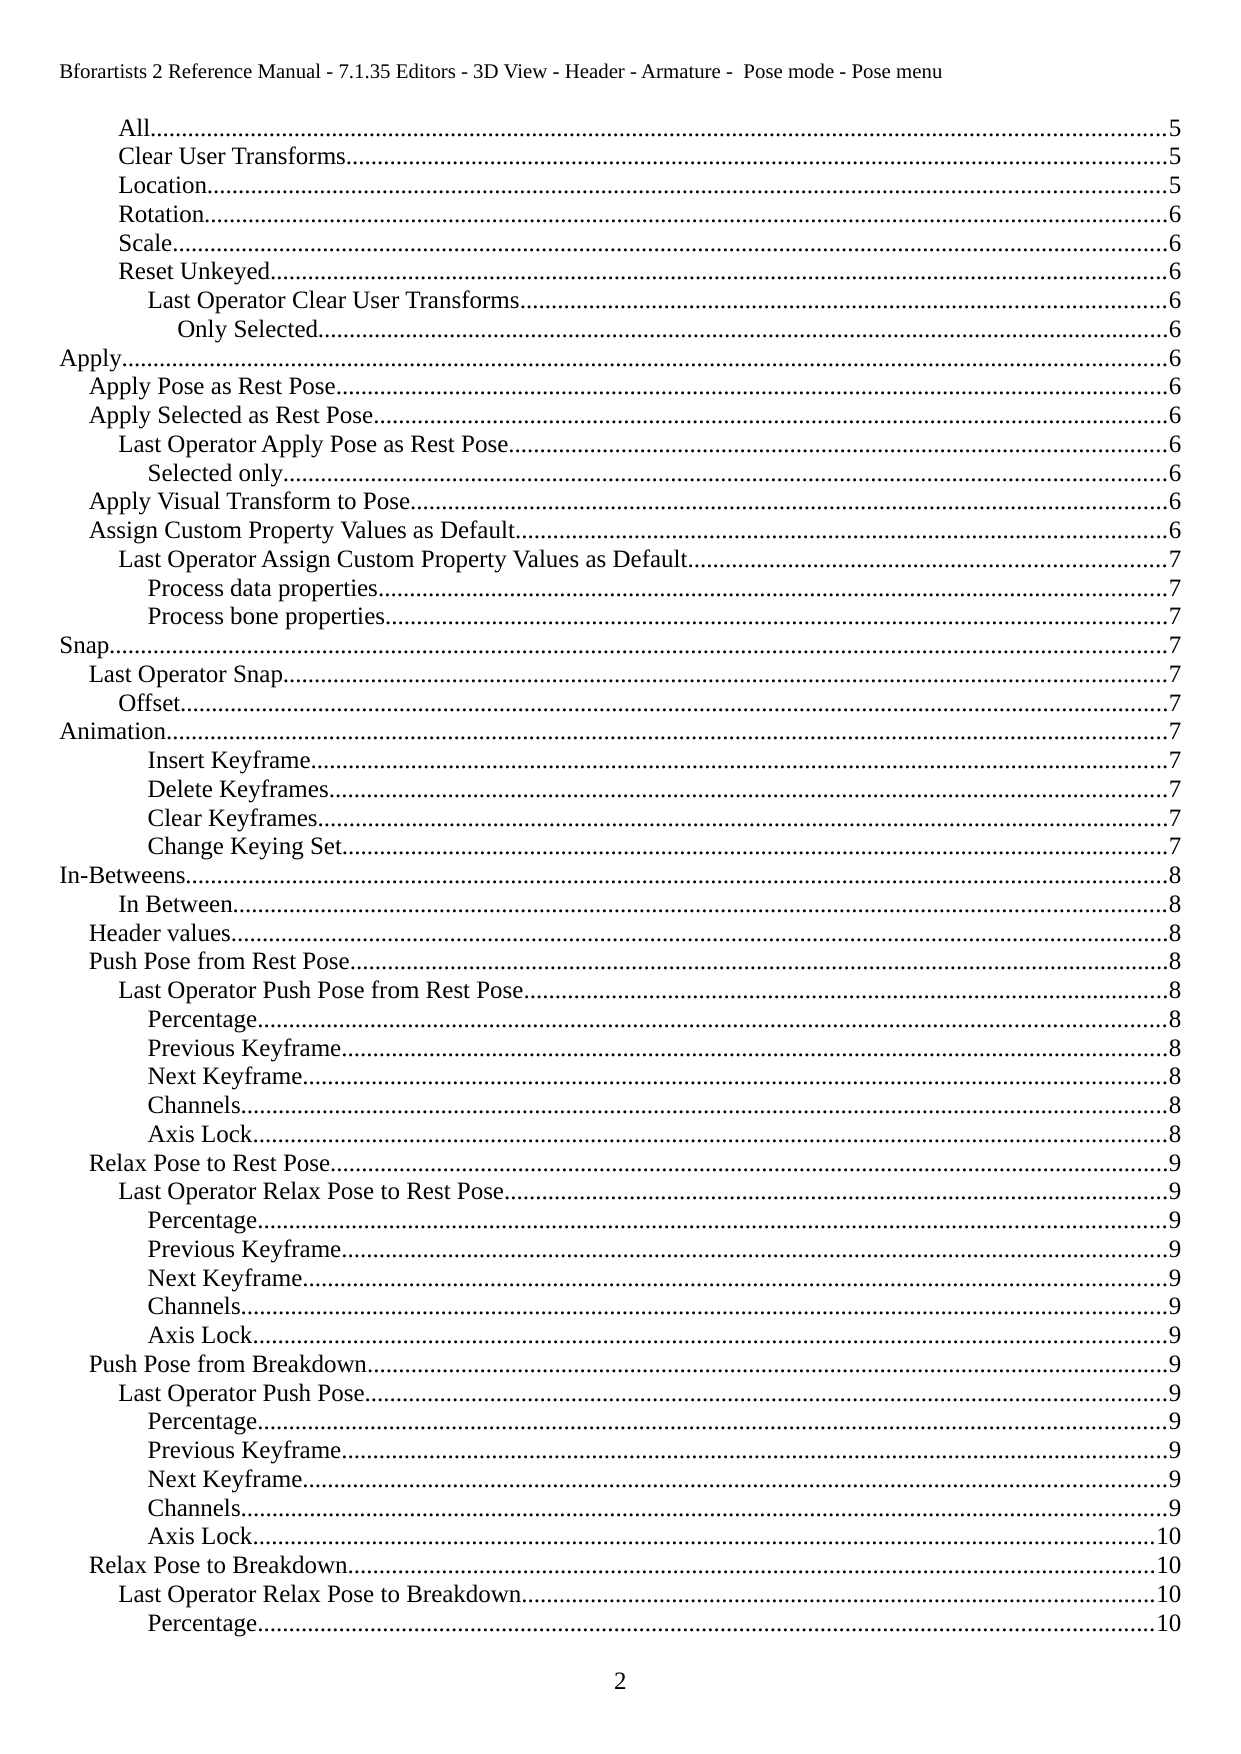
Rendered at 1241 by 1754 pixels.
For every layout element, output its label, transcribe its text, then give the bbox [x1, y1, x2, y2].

text Relax Pose to Breakdown 10 [88, 1550, 1181, 1579]
text Next Keyframe 9 [147, 1464, 1181, 1493]
text Channels 8 [147, 1090, 1181, 1119]
text Percentage 9 [147, 1406, 1181, 1435]
text Channels 9 [147, 1493, 1181, 1521]
text All 5 [118, 113, 1181, 141]
text Selected only 6 [147, 458, 1181, 486]
text Animation 7 [59, 716, 1181, 745]
text Percentage 8 [147, 1004, 1181, 1033]
text Location 5 [118, 170, 1181, 199]
text Offset 7 [118, 688, 1181, 716]
text Rotation 6 [118, 199, 1181, 228]
text Push Pose from Breakdown 9 [88, 1349, 1181, 1378]
text Last Operator Snap 7 [88, 659, 1181, 688]
text Push Pose from Rest Pose 8 [88, 946, 1181, 975]
text Last Operator Push Pose 9 [118, 1378, 1181, 1406]
text Header values 8 [88, 918, 1181, 946]
text Last Operator Clear User Transforms 6 [147, 285, 1181, 314]
text Process bone properties 7 [147, 601, 1181, 630]
text Clear Keyframes 7 [147, 803, 1181, 831]
text Axis Lock 9 [147, 1320, 1181, 1349]
text Last Operator Relax Pose to Breakdown 10 [118, 1579, 1181, 1608]
text Clear User Transforms 5 [118, 141, 1181, 170]
text Previous Keyframe 9 [147, 1234, 1181, 1263]
text Last Operator Relax Pose to Rest Pose 9 [118, 1176, 1181, 1205]
text Insert Keyframe 7 [147, 745, 1181, 774]
text Axis Lock 10 [147, 1521, 1181, 1550]
text Assign Custom Property Values as Default 6 [88, 515, 1181, 544]
text Previous Keyframe 8 [147, 1033, 1181, 1061]
text Previous Keyframe 9 [147, 1435, 1181, 1464]
text Next Keyframe 8 [147, 1061, 1181, 1090]
text Last Operator Apply Pose as Rest Pose 6 [118, 429, 1181, 458]
text In-Betweens 8 [59, 860, 1181, 889]
text Only Selected 6 [177, 314, 1181, 343]
text Apply Pose as Rest Pose 6 [88, 371, 1181, 400]
text Axis Lock 8 [147, 1119, 1181, 1148]
text Relax Pose to Rest Pose 9 [88, 1148, 1181, 1176]
text Delete Keyframes 7 [147, 774, 1181, 803]
text Percentage 10 [147, 1608, 1181, 1636]
text In Between 8 [118, 889, 1181, 918]
text Last Operator Assign Custom Property Values as Default 7 [118, 544, 1181, 573]
text Change Keying Set 7 [147, 831, 1181, 860]
text Channels 9 [147, 1291, 1181, 1320]
text Snap 7 [59, 630, 1181, 659]
text Scale 6 [118, 228, 1181, 256]
text Apply Visual Transform to Pose 6 [88, 486, 1181, 515]
text Apply 6 [59, 343, 1181, 371]
text Apply Selected as Rest Pose 6 [88, 400, 1181, 429]
text Process data properties 7 [147, 573, 1181, 601]
text Next Keyframe 9 [147, 1263, 1181, 1291]
text Reset Unkeyed 6 [118, 256, 1181, 285]
text Last Operator Push Pose from Rest Pose 8 [118, 975, 1181, 1004]
text Percentage 9 [147, 1205, 1181, 1234]
